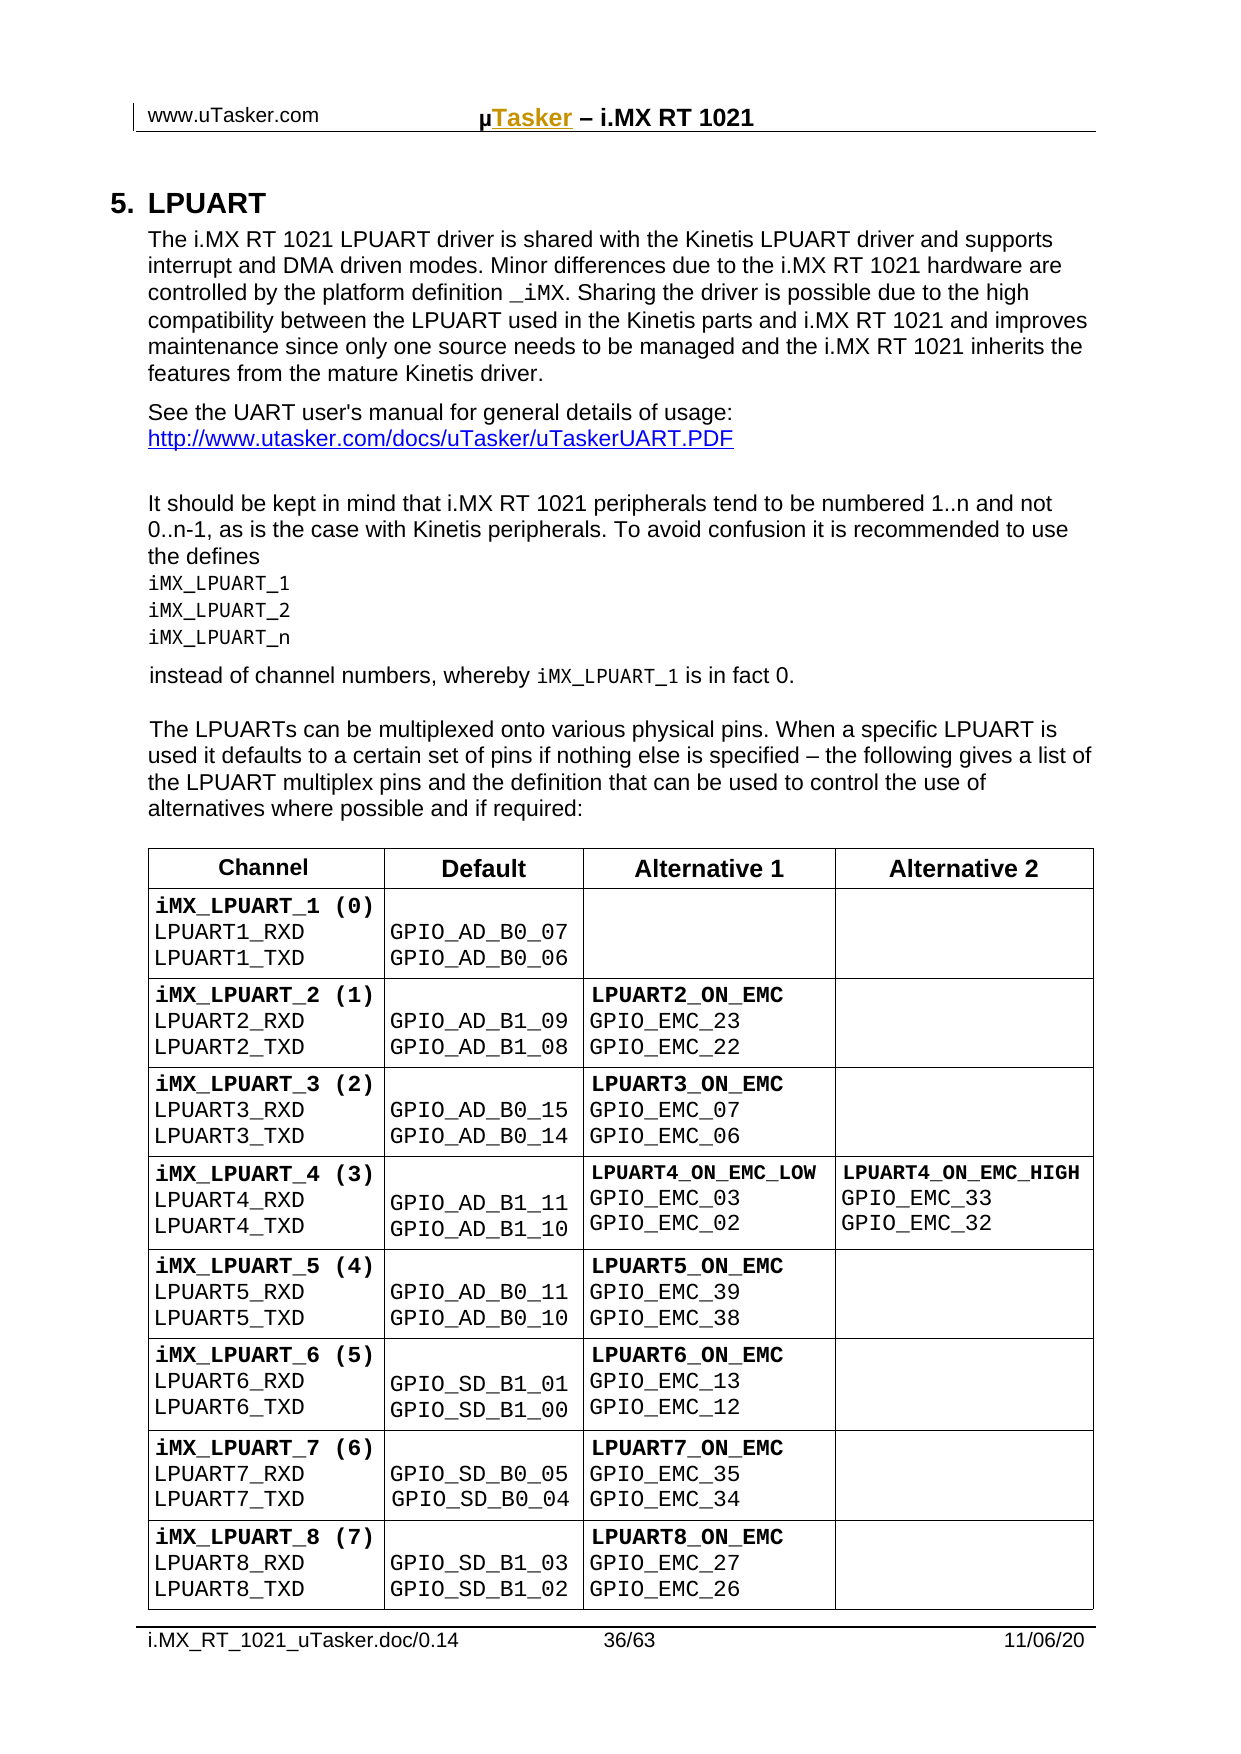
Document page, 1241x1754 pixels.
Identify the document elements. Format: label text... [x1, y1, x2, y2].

table_cell iMX_LPUART_5 (4) LPUART5_RXD LPUART5_TXD [149, 1250, 384, 1338]
table_cell LPUART5_ON_EMC GPIO_EMC_39 GPIO_EMC_38 [584, 1250, 835, 1338]
table_cell [836, 979, 1093, 1067]
table_cell [584, 889, 835, 978]
table_cell GPIO_SD_B1_01 GPIO_SD_B1_00 [385, 1339, 583, 1430]
text The i.MX RT 1021 LPUART driver is shared with the Kinetis LPUART driver and supports interrupt and DMA driven modes. Minor differences due to the i.MX RT 1021 hardware are controlled by the platform definition _iMX. Sharing the driver is possible due to the high compatibility between the LPUART used in the Kinetis parts and i.MX RT 1021 and improves maintenance since only one source needs to be managed and the i.MX RT 1021 inherits the features from the mature Kinetis driver. [148, 226, 1093, 386]
table_cell GPIO_AD_B0_11 GPIO_AD_B0_10 [385, 1250, 583, 1338]
table_cell [836, 1521, 1093, 1609]
table_cell LPUART3_ON_EMC GPIO_EMC_07 GPIO_EMC_06 [584, 1068, 835, 1156]
table_cell iMX_LPUART_1 (0) LPUART1_RXD LPUART1_TXD [149, 889, 384, 978]
table_cell LPUART7_ON_EMC GPIO_EMC_35 GPIO_EMC_34 [584, 1431, 835, 1519]
text It should be kept in mind that i.MX RT 1021 peripherals tend to be numbered 1..n and not 0..n-1, as is the case with Kinetis peripherals. To avoid confusion it is recommended to use the defines iMX_LPUART_1 iMX_LPUART_2 iMX_LPUART_n [148, 490, 1093, 650]
table_cell LPUART2_ON_EMC GPIO_EMC_23 GPIO_EMC_22 [584, 979, 835, 1067]
table_cell GPIO_AD_B0_07 GPIO_AD_B0_06 [385, 889, 583, 978]
table_header Alternative 1 [584, 849, 835, 888]
table_cell GPIO_SD_B0_05 GPIO_SD_B0_04 [385, 1431, 583, 1519]
table_cell iMX_LPUART_6 (5) LPUART6_RXD LPUART6_TXD [149, 1339, 384, 1430]
table_cell [836, 1431, 1093, 1519]
table_header Default [385, 849, 583, 888]
table_cell [836, 1339, 1093, 1430]
table_cell iMX_LPUART_7 (6) LPUART7_RXD LPUART7_TXD [149, 1431, 384, 1519]
table_cell GPIO_AD_B1_11 GPIO_AD_B1_10 [385, 1157, 583, 1248]
table_cell [836, 1250, 1093, 1338]
table_header Channel [149, 849, 384, 888]
text The LPUARTs can be multiplexed onto various physical pins. When a specific LPUART is used it defaults to a certain set of pins if nothing else is specified – the following gives a list of the LPUART multiplex pins and the definition that can be used to control the use of alternatives where possible and if required: [148, 716, 1093, 822]
subtitle LPUART [110, 186, 1093, 219]
table_cell GPIO_SD_B1_03 GPIO_SD_B1_02 [385, 1521, 583, 1609]
table_cell [836, 889, 1093, 978]
table_cell GPIO_AD_B1_09 GPIO_AD_B1_08 [385, 979, 583, 1067]
table_cell iMX_LPUART_2 (1) LPUART2_RXD LPUART2_TXD [149, 979, 384, 1067]
table_cell LPUART6_ON_EMC GPIO_EMC_13 GPIO_EMC_12 [584, 1339, 835, 1430]
table_cell LPUART4_ON_EMC_LOW GPIO_EMC_03 GPIO_EMC_02 [584, 1157, 835, 1248]
text instead of channel numbers, whereby iMX_LPUART_1 is in fact 0. [148, 662, 1093, 690]
table_cell iMX_LPUART_8 (7) LPUART8_RXD LPUART8_TXD [149, 1521, 384, 1609]
table_cell LPUART4_ON_EMC_HIGH GPIO_EMC_33 GPIO_EMC_32 [836, 1157, 1093, 1248]
table_cell iMX_LPUART_4 (3) LPUART4_RXD LPUART4_TXD [149, 1157, 384, 1248]
text See the UART user's manual for general details of usage: http://www.utasker.com/docs/uTasker/uTaskerUART.PDF [148, 398, 1093, 451]
table_cell iMX_LPUART_3 (2) LPUART3_RXD LPUART3_TXD [149, 1068, 384, 1156]
table_cell LPUART8_ON_EMC GPIO_EMC_27 GPIO_EMC_26 [584, 1521, 835, 1609]
table_cell GPIO_AD_B0_15 GPIO_AD_B0_14 [385, 1068, 583, 1156]
table_header Alternative 2 [836, 849, 1093, 888]
table_cell [836, 1068, 1093, 1156]
